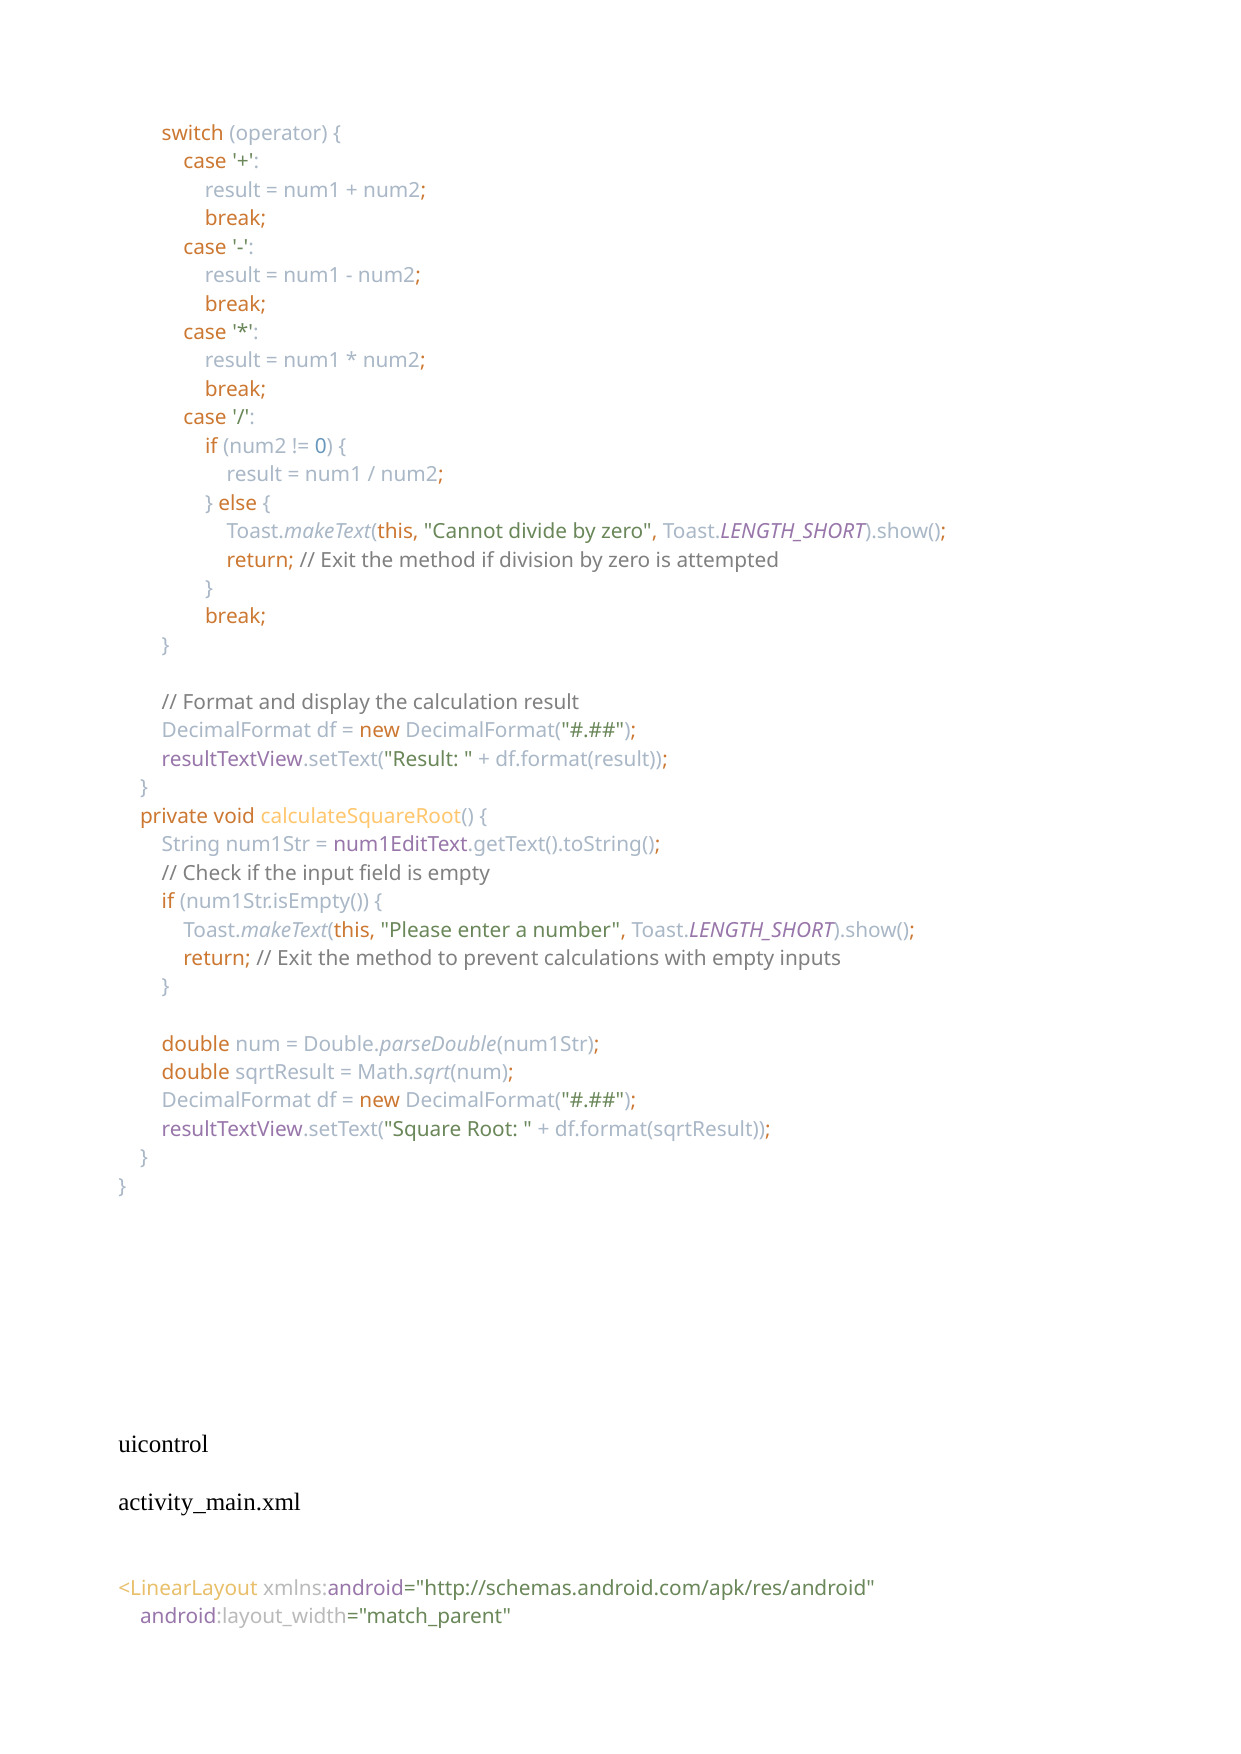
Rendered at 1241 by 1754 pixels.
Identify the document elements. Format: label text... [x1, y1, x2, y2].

text <LinearLayout xmlns:android="http://schemas.android.com/apk/res/android" android:layout_width="match_parent" [118, 1573, 1122, 1630]
text switch (operator) { case '+': result = num1 + num2; break; case '-': result = num1 - num2; break; case '*': result = num1 * num2; break; case '/': if (num2 != 0) { result = num1 / num2; } else { Toast.makeText(this, "Cannot divide by zero", Toast.LENGTH_SHORT).show(); return; // Exit the method if division by zero is attempted } break; } // Format and display the calculation result DecimalFormat df = new DecimalFormat("#.##"); resultTextView.setText("Result: " + df.format(result)); } private void calculateSquareRoot() { String num1Str = num1EditText.getText().toString(); // Check if the input field is empty if (num1Str.isEmpty()) { Toast.makeText(this, "Please enter a number", Toast.LENGTH_SHORT).show(); return; // Exit the method to prevent calculations with empty inputs } double num = Double.parseDouble(num1Str); double sqrtResult = Math.sqrt(num); DecimalFormat df = new DecimalFormat("#.##"); resultTextView.setText("Square Root: " + df.format(sqrtResult)); } } [118, 118, 1122, 1228]
text activity_main.xml [118, 1487, 1122, 1516]
text uicontrol [118, 1429, 1122, 1458]
